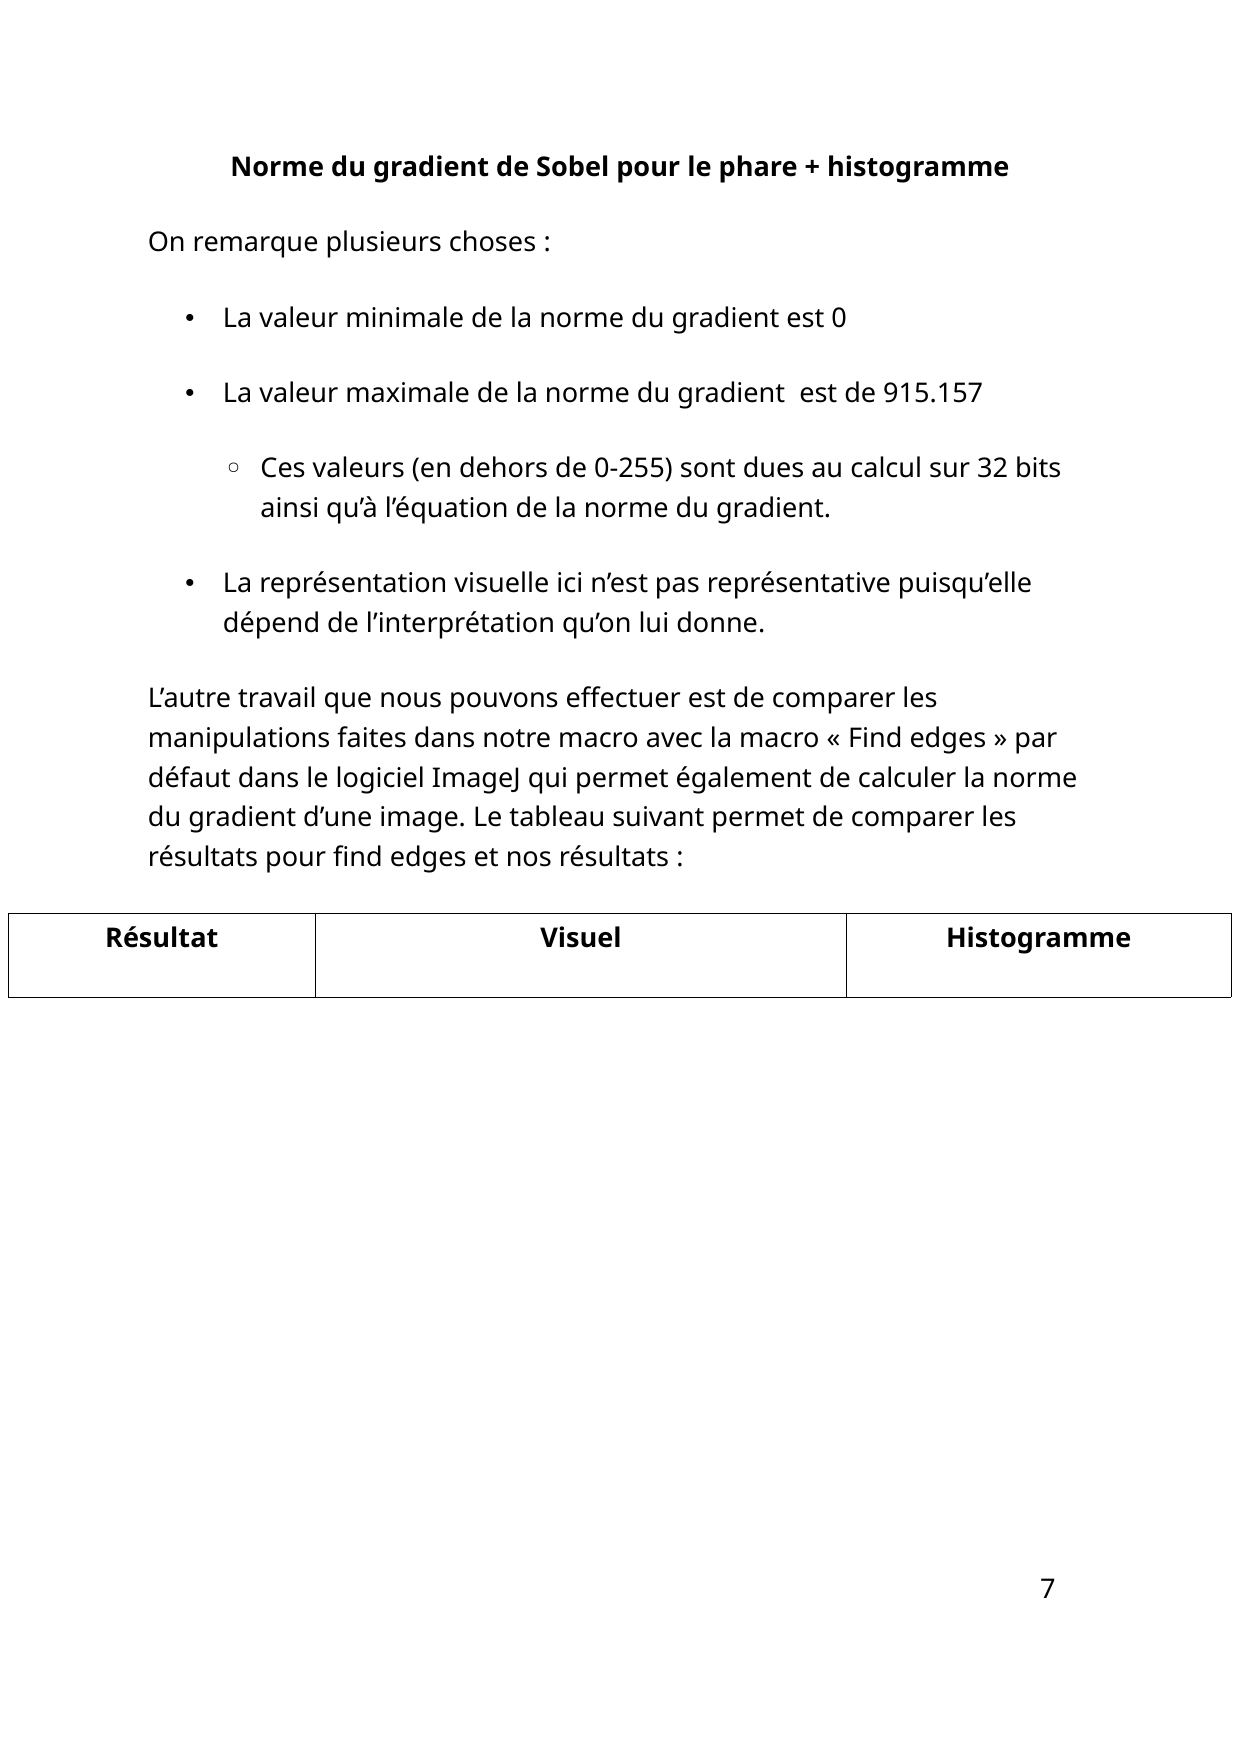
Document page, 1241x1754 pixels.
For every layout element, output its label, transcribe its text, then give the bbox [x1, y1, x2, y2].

table_header Résultat [9, 914, 315, 997]
table_header Histogramme [847, 914, 1231, 997]
list La représentation visuelle ici n’est pas représentative puisqu’elle dépend de l’interprétation qu’on lui donne. [185, 563, 1093, 640]
text On remarque plusieurs choses : [148, 223, 1093, 260]
text L’autre travail que nous pouvons effectuer est de comparer les manipulations faites dans notre macro avec la macro « Find edges » par défaut dans le logiciel ImageJ qui permet également de calculer la norme du gradient d’une image. Le tableau suivant permet de comparer les résultats pour find edges et nos résultats : [148, 678, 1093, 874]
text Norme du gradient de Sobel pour le phare + histogramme [148, 148, 1093, 184]
list Ces valeurs (en dehors de 0-255) sont dues au calcul sur 32 bits ainsi qu’à l’équation de la norme du gradient. [223, 448, 1093, 525]
list La valeur maximale de la norme du gradient est de 915.157 [185, 373, 1093, 410]
table_header Visuel [316, 914, 846, 997]
list La valeur minimale de la norme du gradient est 0 [185, 298, 1093, 335]
